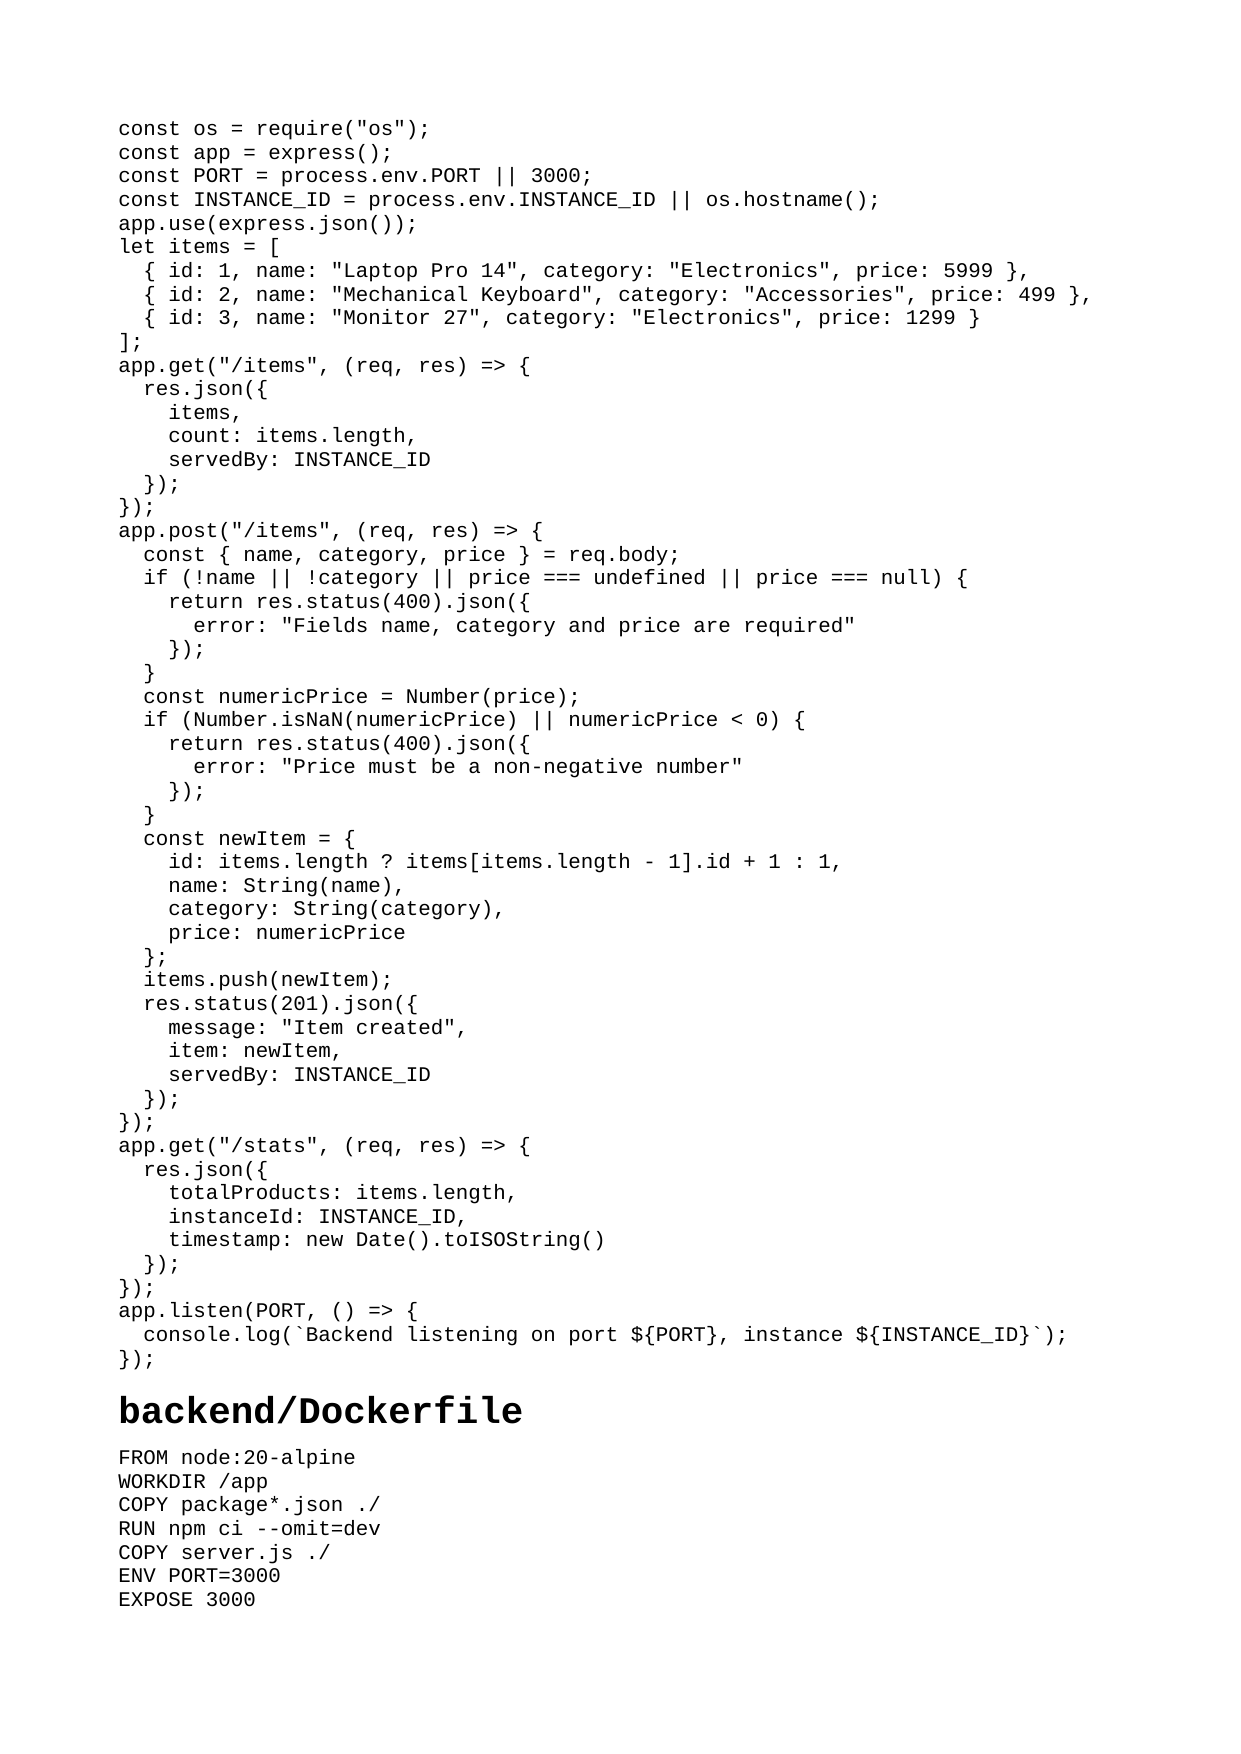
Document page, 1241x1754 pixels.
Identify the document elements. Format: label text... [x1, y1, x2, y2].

text app.get("/stats", (req, res) => { [118, 1135, 1122, 1158]
text }); [118, 1277, 1122, 1300]
text EXPOSE 3000 [118, 1589, 1122, 1613]
text const PORT = process.env.PORT || 3000; [118, 165, 1122, 189]
text app.post("/items", (req, res) => { [118, 520, 1122, 544]
text COPY server.js ./ [118, 1542, 1122, 1565]
text if (!name || !category || price === undefined || price === null) { [118, 567, 1122, 591]
text const newItem = { [118, 827, 1122, 851]
text }); [118, 780, 1122, 804]
text }); [118, 1088, 1122, 1111]
text ENV PORT=3000 [118, 1565, 1122, 1589]
text price: numericPrice [118, 922, 1122, 946]
text const numericPrice = Number(price); [118, 686, 1122, 709]
text WORKDIR /app [118, 1471, 1122, 1494]
text res.status(201).json({ [118, 993, 1122, 1017]
text }); [118, 1253, 1122, 1277]
text res.json({ [118, 378, 1122, 402]
text app.listen(PORT, () => { [118, 1300, 1122, 1324]
text const os = require("os"); [118, 118, 1122, 142]
text if (Number.isNaN(numericPrice) || numericPrice < 0) { [118, 709, 1122, 733]
text id: items.length ? items[items.length - 1].id + 1 : 1, [118, 851, 1122, 875]
text { id: 2, name: "Mechanical Keyboard", category: "Accessories", price: 499 }, [118, 284, 1122, 307]
text totalProducts: items.length, [118, 1182, 1122, 1206]
text }); [118, 1348, 1122, 1371]
text console.log(`Backend listening on port ${PORT}, instance ${INSTANCE_ID}`); [118, 1324, 1122, 1348]
text }); [118, 473, 1122, 496]
text const INSTANCE_ID = process.env.INSTANCE_ID || os.hostname(); [118, 189, 1122, 213]
text count: items.length, [118, 426, 1122, 449]
text return res.status(400).json({ [118, 591, 1122, 615]
text }); [118, 638, 1122, 662]
text const { name, category, price } = req.body; [118, 544, 1122, 567]
text category: String(category), [118, 898, 1122, 922]
text timestamp: new Date().toISOString() [118, 1229, 1122, 1253]
text ]; [118, 331, 1122, 354]
text { id: 3, name: "Monitor 27", category: "Electronics", price: 1299 } [118, 307, 1122, 331]
text let items = [ [118, 236, 1122, 260]
text name: String(name), [118, 875, 1122, 898]
text item: newItem, [118, 1040, 1122, 1064]
text { id: 1, name: "Laptop Pro 14", category: "Electronics", price: 5999 }, [118, 260, 1122, 284]
text const app = express(); [118, 142, 1122, 165]
text app.use(express.json()); [118, 213, 1122, 236]
text servedBy: INSTANCE_ID [118, 449, 1122, 473]
text message: "Item created", [118, 1017, 1122, 1040]
text app.get("/items", (req, res) => { [118, 354, 1122, 378]
text instanceId: INSTANCE_ID, [118, 1206, 1122, 1229]
text } [118, 804, 1122, 827]
text res.json({ [118, 1158, 1122, 1182]
text } [118, 662, 1122, 686]
text items, [118, 402, 1122, 426]
text error: "Price must be a non-negative number" [118, 757, 1122, 780]
text error: "Fields name, category and price are required" [118, 615, 1122, 638]
text RUN npm ci --omit=dev [118, 1518, 1122, 1542]
text COPY package*.json ./ [118, 1494, 1122, 1518]
subtitle backend/Dockerfile [118, 1392, 1122, 1435]
text }); [118, 496, 1122, 520]
text return res.status(400).json({ [118, 733, 1122, 757]
text items.push(newItem); [118, 969, 1122, 993]
text FROM node:20-alpine [118, 1447, 1122, 1471]
text servedBy: INSTANCE_ID [118, 1064, 1122, 1088]
text }); [118, 1111, 1122, 1135]
text }; [118, 946, 1122, 969]
